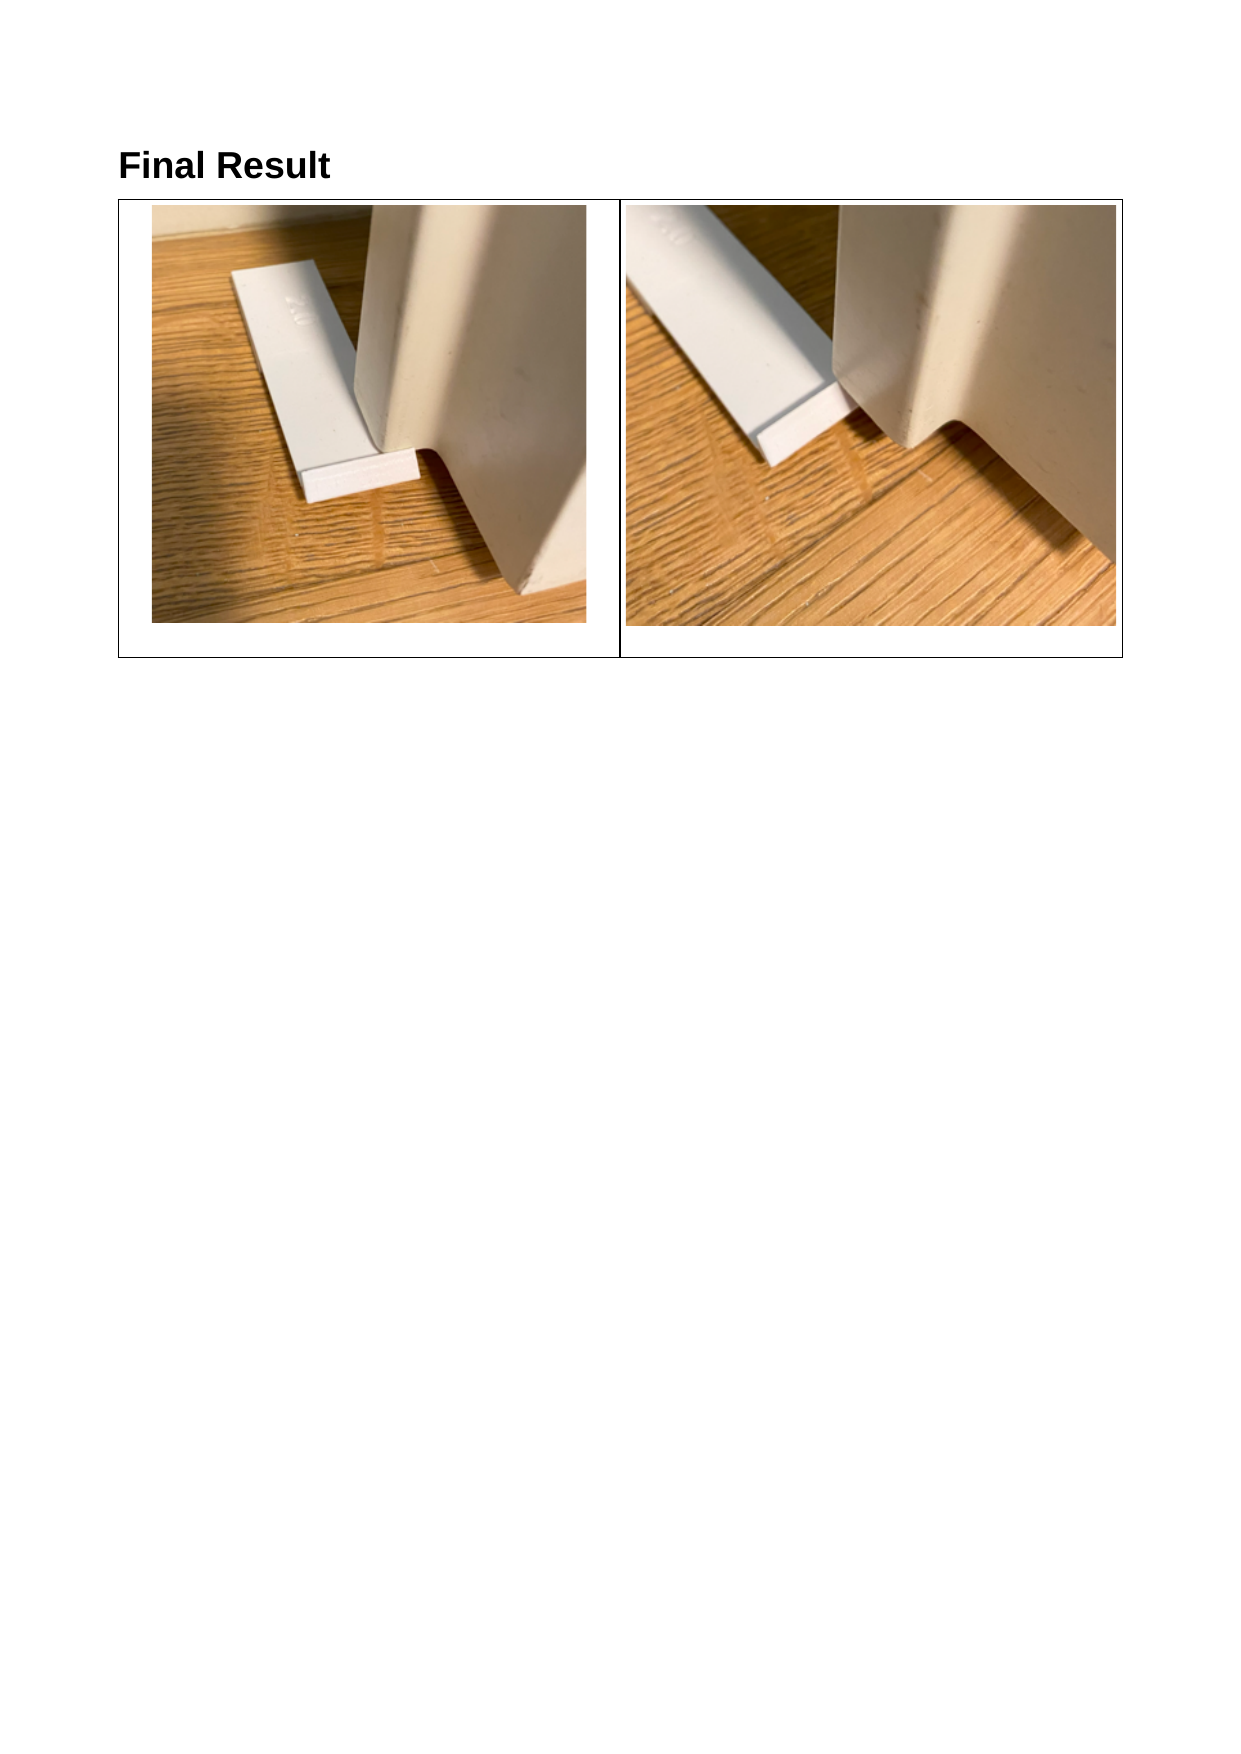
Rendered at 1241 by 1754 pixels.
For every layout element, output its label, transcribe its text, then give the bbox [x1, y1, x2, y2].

subtitle Final Result [118, 143, 1122, 186]
picture [151, 205, 587, 623]
table_header [621, 200, 1122, 657]
picture [625, 205, 1117, 626]
table_header [119, 200, 619, 657]
